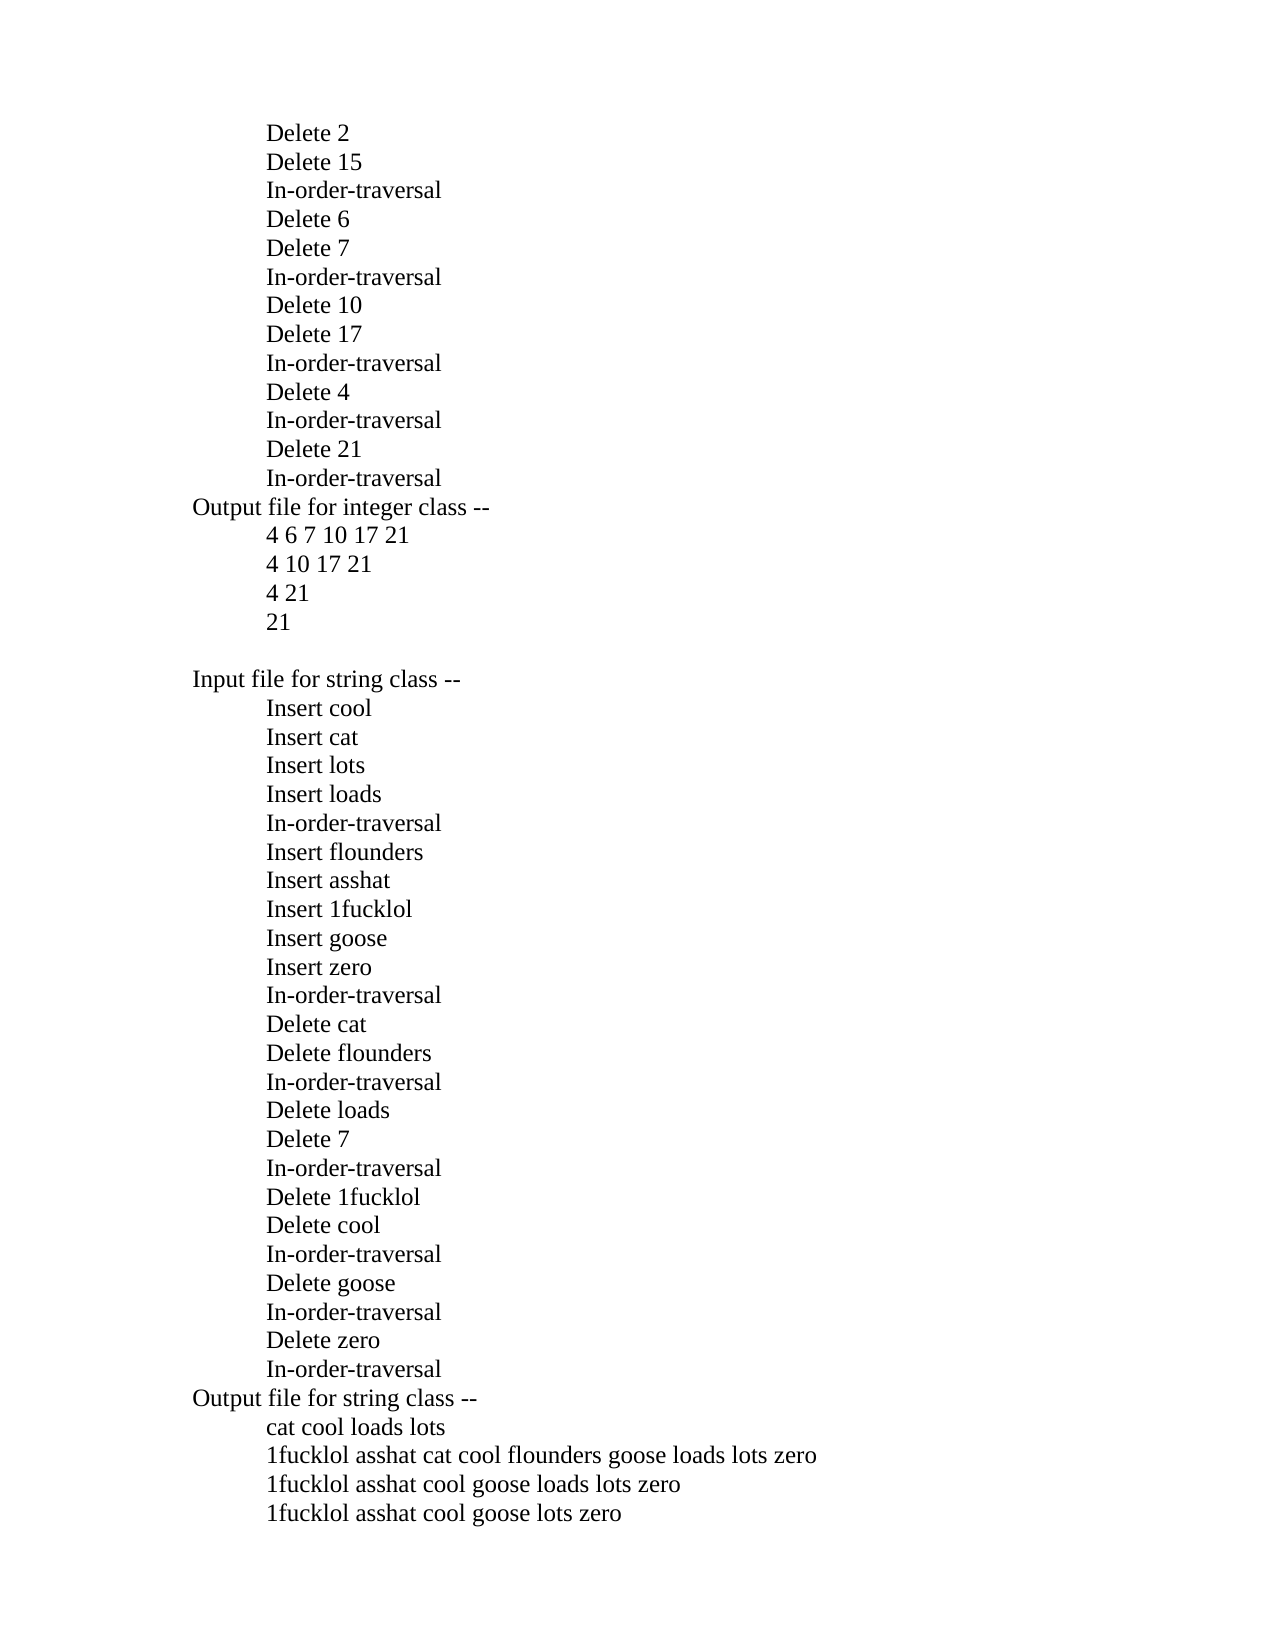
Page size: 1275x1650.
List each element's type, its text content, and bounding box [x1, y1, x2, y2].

text Insert zero [118, 952, 1157, 981]
text Delete 7 [118, 233, 1157, 262]
text Delete 10 [118, 291, 1157, 319]
text 1fucklol asshat cat cool flounders goose loads lots zero [118, 1441, 1157, 1469]
text Output file for string class -- [118, 1383, 1157, 1412]
text Insert cool [118, 693, 1157, 722]
text Delete 17 [118, 319, 1157, 348]
text 1fucklol asshat cool goose lots zero [118, 1498, 1157, 1527]
text In-order-traversal [118, 406, 1157, 434]
text In-order-traversal [118, 348, 1157, 377]
text Delete 2 [118, 118, 1157, 147]
text Delete 1fucklol [118, 1182, 1157, 1211]
text Delete loads [118, 1096, 1157, 1124]
text cat cool loads lots [118, 1412, 1157, 1441]
text In-order-traversal [118, 1297, 1157, 1326]
text In-order-traversal [118, 176, 1157, 204]
text Insert goose [118, 923, 1157, 952]
text In-order-traversal [118, 1239, 1157, 1268]
text Delete 21 [118, 434, 1157, 463]
text Delete cool [118, 1211, 1157, 1239]
text Delete cat [118, 1009, 1157, 1038]
text In-order-traversal [118, 262, 1157, 291]
text Insert 1fucklol [118, 894, 1157, 923]
text Input file for string class -- [118, 664, 1157, 693]
text 4 21 [118, 578, 1157, 607]
text Delete 6 [118, 204, 1157, 233]
text In-order-traversal [118, 981, 1157, 1009]
text Delete flounders [118, 1038, 1157, 1067]
text Delete 15 [118, 147, 1157, 176]
text Output file for integer class -- [118, 492, 1157, 521]
text 21 [118, 607, 1157, 636]
text Delete goose [118, 1268, 1157, 1297]
text In-order-traversal [118, 808, 1157, 837]
text In-order-traversal [118, 1354, 1157, 1383]
text Insert lots [118, 751, 1157, 779]
text Insert flounders [118, 837, 1157, 866]
text Insert loads [118, 779, 1157, 808]
text In-order-traversal [118, 1067, 1157, 1096]
text Insert cat [118, 722, 1157, 751]
text 4 10 17 21 [118, 549, 1157, 578]
text Delete 7 [118, 1124, 1157, 1153]
text 4 6 7 10 17 21 [118, 521, 1157, 549]
text In-order-traversal [118, 463, 1157, 492]
text Delete 4 [118, 377, 1157, 406]
text 1fucklol asshat cool goose loads lots zero [118, 1469, 1157, 1498]
text Delete zero [118, 1326, 1157, 1354]
text In-order-traversal [118, 1153, 1157, 1182]
text Insert asshat [118, 866, 1157, 894]
